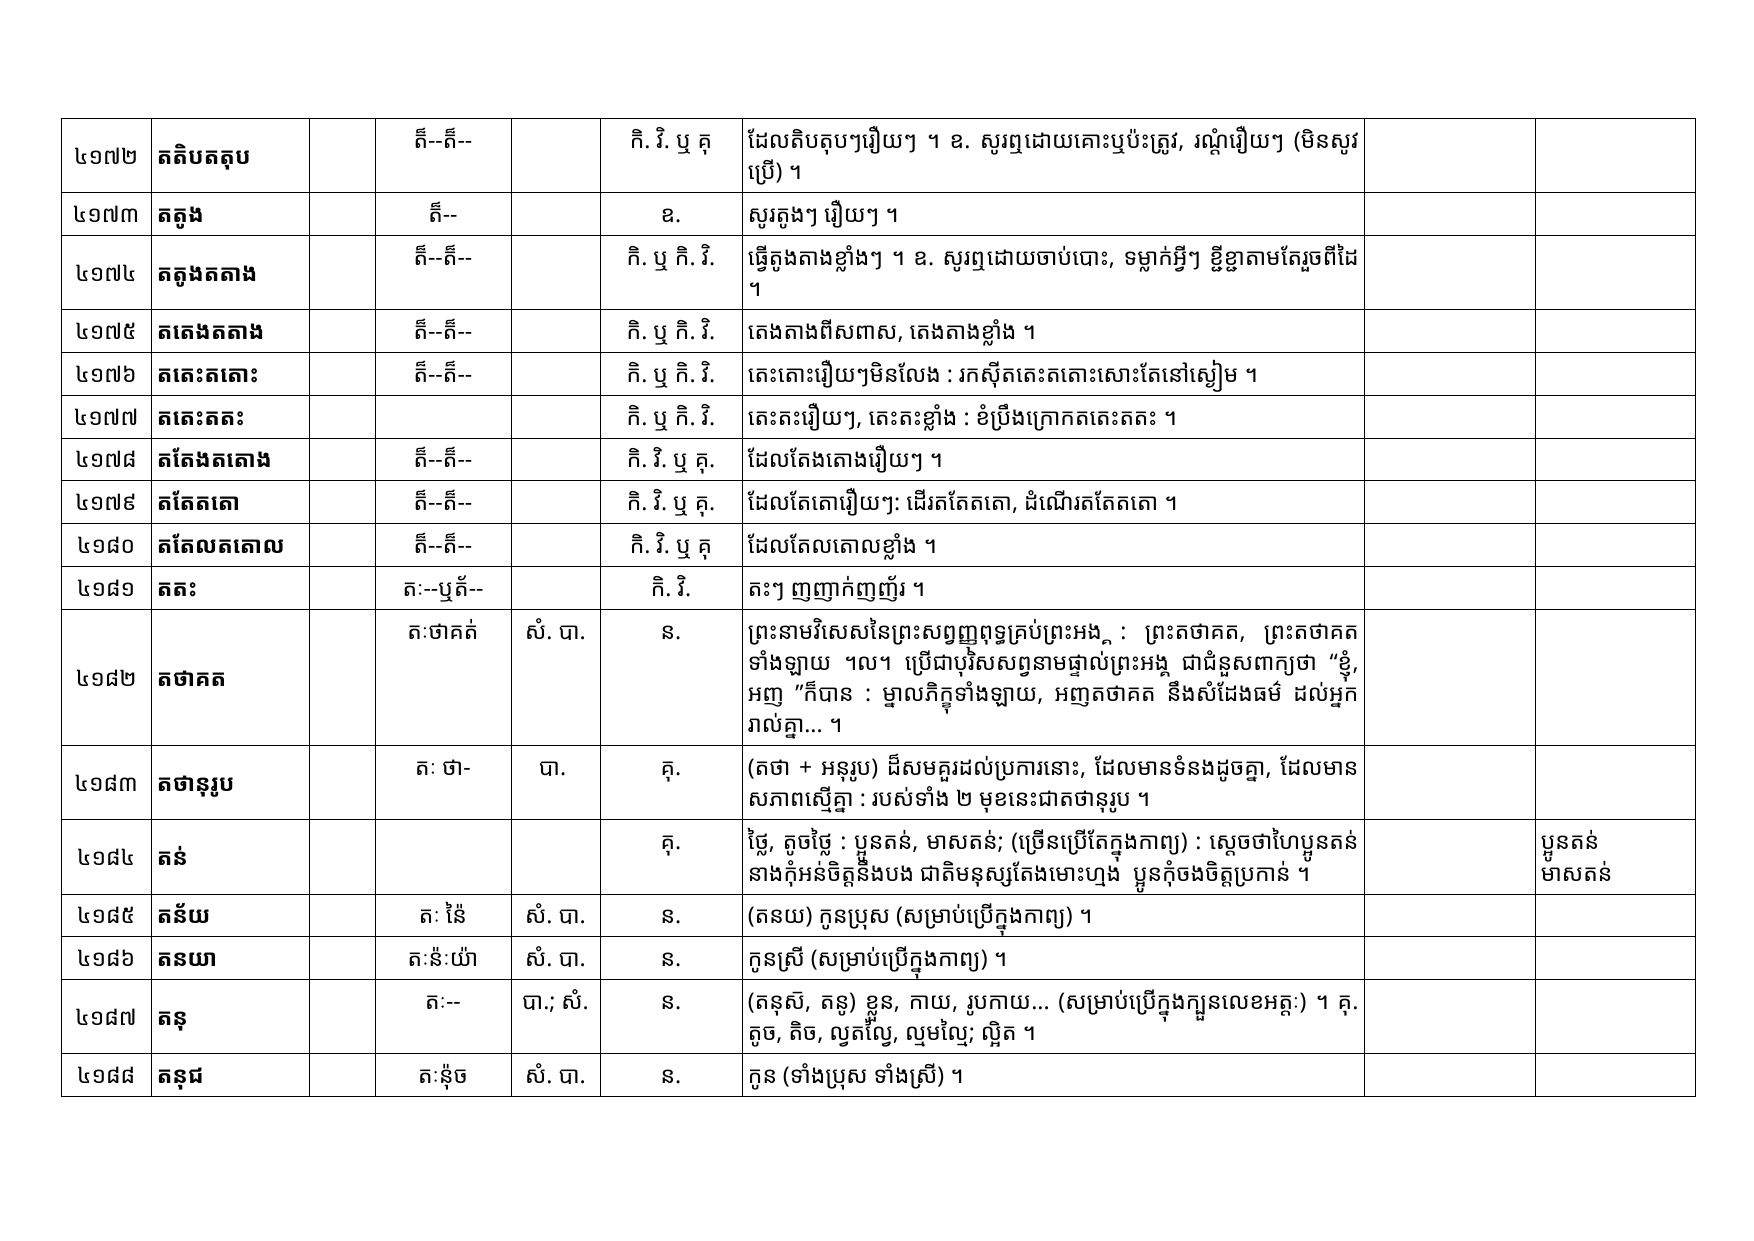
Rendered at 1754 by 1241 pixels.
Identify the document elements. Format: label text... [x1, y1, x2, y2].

table_cell [1365, 524, 1535, 566]
table_cell ដែល​តែតោ​រឿយ​ៗ: ដើរ​តតែតតោ, ដំណើរ​តតែតតោ ។ [743, 481, 1364, 523]
table_cell សំ. បា. [512, 610, 600, 745]
table_cell ត៏-- [376, 193, 511, 235]
table_cell [512, 193, 600, 235]
table_cell [512, 396, 600, 437]
table_cell ប្អូន​តន់ មាស​តន់ [1536, 820, 1695, 893]
table_cell ធ្វើ​តូងតាង​ខ្លាំង​ៗ ។ ឧ. សូរ​ឮ​ដោយ​ចាប់​បោះ, ទម្លាក់​អ្វី​ៗ ខ្ជីខ្ជា​តាម​តែ​រួច​ពី​ដៃ ។ [743, 236, 1364, 309]
table_cell ៤១៧៤ [62, 236, 151, 309]
table_cell កិ. វិ. ឬ គុ [601, 524, 742, 566]
table_cell កិ. វិ. ឬ គុ. [601, 481, 742, 523]
table_cell តន័យ [152, 895, 309, 936]
table_cell [1365, 193, 1535, 235]
table_cell តៈន៉ៈយ៉ា [376, 937, 511, 979]
table_cell [310, 119, 375, 192]
table_cell [1536, 439, 1695, 480]
table_cell (តថា + អនុរូប) ដ៏​សម​គួរ​ដល់​ប្រការ​នោះ, ដែល​មាន​ទំនង​ដូច​គ្នា, ដែល​មាន​សភាព​ស្មើ​គ្នា : របស់​ទាំង ២ មុខ​នេះ​ជា​តថានុរូប ។ [743, 746, 1364, 819]
table_cell [1536, 567, 1695, 609]
table_cell បា. [512, 746, 600, 819]
table_cell [1365, 820, 1535, 893]
table_cell [512, 820, 600, 893]
table_cell [310, 353, 375, 395]
table_cell សូរ​តូង​ៗ រឿយ​ៗ ។ [743, 193, 1364, 235]
table_cell [310, 567, 375, 609]
table_cell [1536, 236, 1695, 309]
table_cell ឧ. [601, 193, 742, 235]
table_cell ដែល​តែងតោង​រឿយ​ៗ ។ [743, 439, 1364, 480]
table_cell ន. [601, 1054, 742, 1096]
table_cell ត៏--ត៏-- [376, 353, 511, 395]
table_cell ៤១៨៤ [62, 820, 151, 893]
table_cell គុ. [601, 820, 742, 893]
table_cell [1365, 610, 1535, 745]
table_cell [1365, 310, 1535, 352]
table_cell ន. [601, 610, 742, 745]
table_cell [1365, 567, 1535, 609]
table_cell [1365, 396, 1535, 437]
table_cell ៤១៧២ [62, 119, 151, 192]
table_cell [1365, 980, 1535, 1053]
table_cell [310, 236, 375, 309]
table_cell តៈ ន៉ៃ [376, 895, 511, 936]
table_cell ៤១៧៦ [62, 353, 151, 395]
table_cell [1365, 481, 1535, 523]
table_cell តនុ [152, 980, 309, 1053]
table_cell [310, 481, 375, 523]
table_cell តះ​ៗ ញញាក់ញញ័រ ។ [743, 567, 1364, 609]
table_cell បា.; សំ. [512, 980, 600, 1053]
table_cell សំ. បា. [512, 937, 600, 979]
table_cell [310, 439, 375, 480]
table_cell ត៏--ត៏-- [376, 481, 511, 523]
table_cell [512, 567, 600, 609]
table_cell កិ. ឬ កិ. វិ. [601, 236, 742, 309]
table_cell តៈ ថា- [376, 746, 511, 819]
table_cell កិ. វិ. [601, 567, 742, 609]
table_cell [1536, 980, 1695, 1053]
table_cell តតែលតតោល [152, 524, 309, 566]
table_cell [512, 119, 600, 192]
table_cell [1365, 119, 1535, 192]
table_cell តថានុរូប [152, 746, 309, 819]
table_cell [1536, 1054, 1695, 1096]
table_cell [310, 1054, 375, 1096]
table_cell [1536, 119, 1695, 192]
table_cell កិ. ឬ កិ. វិ. [601, 310, 742, 352]
table_cell តៈ-- [376, 980, 511, 1053]
table_cell កិ. ឬ កិ. វិ. [601, 353, 742, 395]
table_cell [512, 353, 600, 395]
table_cell ត៏--ត៏-- [376, 524, 511, 566]
table_cell [1536, 481, 1695, 523]
table_cell [1536, 895, 1695, 936]
table_cell ៤១៧៧ [62, 396, 151, 437]
table_cell តតេះតតោះ [152, 353, 309, 395]
table_cell [310, 524, 375, 566]
table_cell [512, 524, 600, 566]
table_cell តតេងតតាង [152, 310, 309, 352]
table_cell តតែតតោ [152, 481, 309, 523]
table_cell [1365, 746, 1535, 819]
table_cell កិ. វិ. ឬ គុ. [601, 439, 742, 480]
table_cell [1536, 396, 1695, 437]
table_cell ៤១៨៨ [62, 1054, 151, 1096]
table_cell ដែល​តែលតោល​ខ្លាំង ។ [743, 524, 1364, 566]
table_cell ន. [601, 980, 742, 1053]
table_cell ៤១៨៦ [62, 937, 151, 979]
table_cell [1536, 937, 1695, 979]
table_cell ៤១៨១ [62, 567, 151, 609]
table_cell [1536, 310, 1695, 352]
table_cell តៈថាគត់ [376, 610, 511, 745]
table_cell [310, 980, 375, 1053]
table_cell ៤១៧៩ [62, 481, 151, 523]
table_cell កិ. ឬ កិ. វិ. [601, 396, 742, 437]
table_cell ៤១៨៥ [62, 895, 151, 936]
table_cell ៤១៨៣ [62, 746, 151, 819]
table_cell [1536, 353, 1695, 395]
table_cell (តនយ) កូន​ប្រុស (សម្រាប់​ប្រើ​ក្នុង​កាព្យ) ។ [743, 895, 1364, 936]
table_cell [512, 236, 600, 309]
table_cell [512, 310, 600, 352]
table_cell ព្រះ​នាម​វិសេស​នៃ​ព្រះ​សព្វញ្ញុពុទ្ធ​គ្រប់​ព្រះ​អង្គ : ព្រះ​តថាគត, ព្រះ​តថាគត​ទាំងឡាយ ។ល។ ប្រើ​ជា​បុរិស​សព្វនាម​ផ្ទាល់​ព្រះ​អង្គ ជា​ជំនួស​ពាក្យ​ថា “ខ្ញុំ, អញ ”ក៏​បាន : ម្នាល​ភិក្ខុ​ទាំងឡាយ, អញ​តថាគត នឹង​សំដែង​ធម៌ ដល់​អ្នក​រាល់​គ្នា... ។ [743, 610, 1364, 745]
table_cell [310, 937, 375, 979]
table_cell ត៏--ត៏-- [376, 310, 511, 352]
table_cell តន់ [152, 820, 309, 893]
table_cell [1365, 439, 1535, 480]
table_cell តេះតះ​រឿយ​ៗ, តេះតះ​ខ្លាំង : ខំ​ប្រឹង​ក្រោក​តតេះតតះ ។ [743, 396, 1364, 437]
table_cell ថ្លៃ, តូច​ថ្លៃ : ប្អូន​តន់, មាស​តន់; (ច្រើន​ប្រើ​តែ​ក្នុង​កាព្យ) : ស្ដេច​ថា​ហៃ​ប្អូន​តន់ នាង​កុំ​អន់​ចិត្ត​នឹង​បង ជាតិ​មនុស្ស​តែង​មោះហ្មង ប្អូន​កុំ​ចង​ចិត្ត​ប្រកាន់ ។ [743, 820, 1364, 893]
table_cell [310, 310, 375, 352]
table_cell ន. [601, 895, 742, 936]
table_cell [376, 396, 511, 437]
table_cell ៤១៨៧ [62, 980, 151, 1053]
table_cell តនយា [152, 937, 309, 979]
table_cell តតះ [152, 567, 309, 609]
table_cell តេះតោះ​រឿយ​ៗ​មិន​លែង : រក​ស៊ី​តតេះតតោះ​សោះ​តែ​នៅ​ស្ងៀម ។ [743, 353, 1364, 395]
table_cell តតិបតតុប [152, 119, 309, 192]
table_cell កិ. វិ. ឬ គុ [601, 119, 742, 192]
table_cell [310, 193, 375, 235]
table_cell តតេះតតះ [152, 396, 309, 437]
table_cell សំ. បា. [512, 1054, 600, 1096]
table_cell តេងតាង​ពីសពាស, តេងតាង​ខ្លាំង ។ [743, 310, 1364, 352]
table_cell [512, 481, 600, 523]
table_cell ត៏--ត៏-- [376, 236, 511, 309]
table_cell តតែងតតោង [152, 439, 309, 480]
table_cell តតូង [152, 193, 309, 235]
table_cell កូន​ស្រី (សម្រាប់​ប្រើ​ក្នុង​កាព្យ) ។ [743, 937, 1364, 979]
table_cell [310, 895, 375, 936]
table_cell តៈន៉ុច [376, 1054, 511, 1096]
table_cell [1536, 610, 1695, 745]
table_cell [1536, 193, 1695, 235]
table_cell [310, 820, 375, 893]
table_cell [1536, 524, 1695, 566]
table_cell [1365, 353, 1535, 395]
table_cell [1365, 1054, 1535, 1096]
table_cell ត៏--ត៏-- [376, 439, 511, 480]
table_cell ត៏--ត៏-- [376, 119, 511, 192]
table_cell សំ. បា. [512, 895, 600, 936]
table_cell ន. [601, 937, 742, 979]
table_cell [1536, 746, 1695, 819]
table_cell តតូងតតាង [152, 236, 309, 309]
table_cell ៤១៨២ [62, 610, 151, 745]
table_cell កូន (ទាំង​ប្រុស ទាំង​ស្រី) ។ [743, 1054, 1364, 1096]
table_cell ៤១៨០ [62, 524, 151, 566]
table_cell [376, 820, 511, 893]
table_cell [1365, 236, 1535, 309]
table_cell ដែល​តិបតុប​ៗ​រឿយ​ៗ ។ ឧ. សូរ​ឮ​ដោយ​គោះ​ឬ​ប៉ះ​ត្រូវ, រណ្ដំ​រឿយ​ៗ (មិន​សូវ​ប្រើ) ។ [743, 119, 1364, 192]
table_cell [310, 746, 375, 819]
table_cell តថាគត [152, 610, 309, 745]
table_cell ៤១៧៨ [62, 439, 151, 480]
table_cell [1365, 895, 1535, 936]
table_cell (តនុស៑, តនូ) ខ្លួន, កាយ, រូប​កាយ... (សម្រាប់​ប្រើ​ក្នុង​ក្បួន​លេខ​អត្តៈ) ។ គុ. តូច, តិច, ល្វតល្វៃ, ល្មមល្មៃ; ល្អិត ។ [743, 980, 1364, 1053]
table_cell [1365, 937, 1535, 979]
table_cell គុ. [601, 746, 742, 819]
table_cell ៤១៧៣ [62, 193, 151, 235]
table_cell តនុជ [152, 1054, 309, 1096]
table_cell តៈ--ឬ​ត័-- [376, 567, 511, 609]
table_cell ៤១៧៥ [62, 310, 151, 352]
table_cell [310, 396, 375, 437]
table_cell [512, 439, 600, 480]
table_cell [310, 610, 375, 745]
